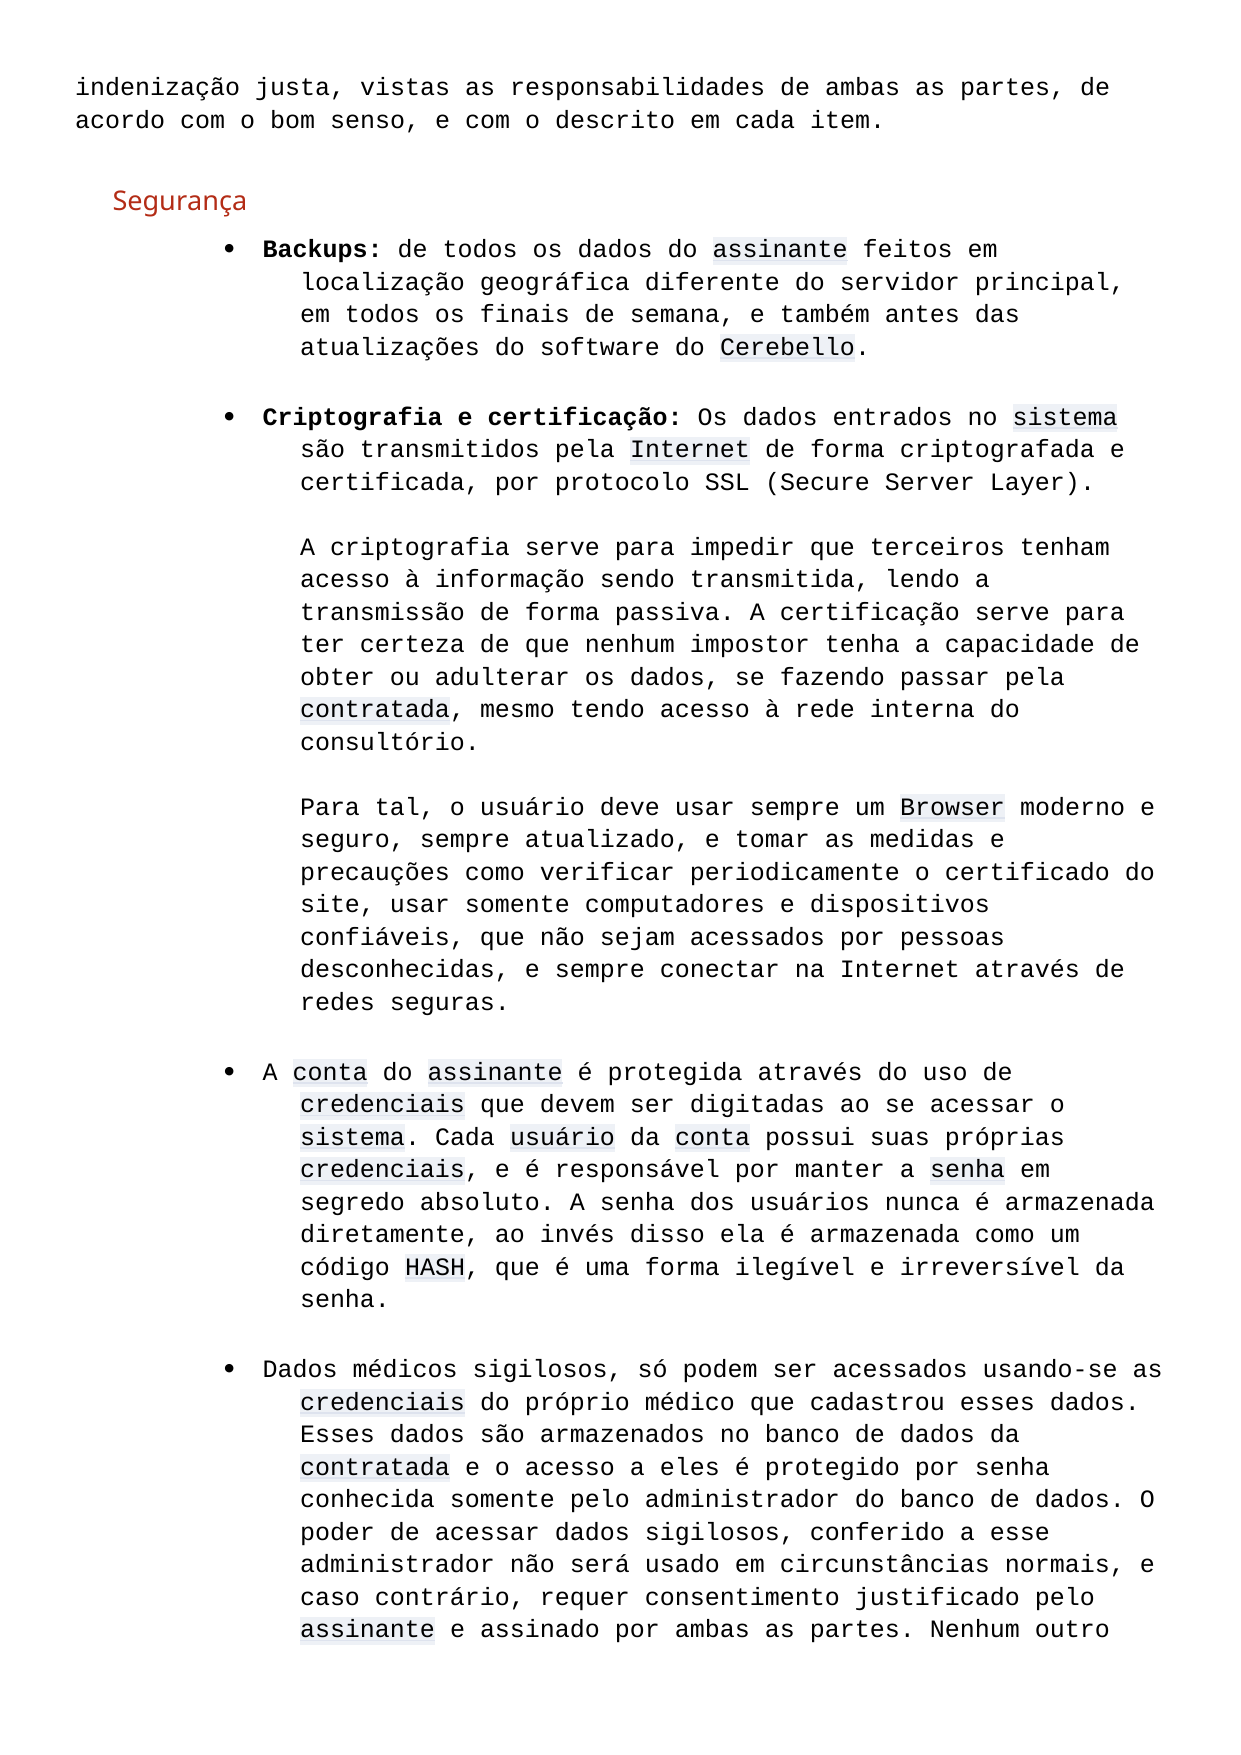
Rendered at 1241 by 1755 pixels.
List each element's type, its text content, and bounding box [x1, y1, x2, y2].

text indenização justa, vistas as responsabilidades de ambas as partes, de acordo com o bom senso, e com o descrito em cada item. [75, 75, 1165, 136]
list Criptografia e certificação: Os dados entrados no sistema são transmitidos pela Internet de forma criptografada e certificada, por protocolo SSL (Secure Server Layer). A criptografia serve para impedir que terceiros tenham acesso à informação sendo transmitida, lendo a transmissão de forma passiva. A certificação serve para ter certeza de que nenhum impostor tenha a capacidade de obter ou adulterar os dados, se fazendo passar pela contratada, mesmo tendo acesso à rede interna do consultório. Para tal, o usuário deve usar sempre um Browser moderno e seguro, sempre atualizado, e tomar as medidas e precauções como verificar periodicamente o certificado do site, usar somente computadores e dispositivos confiáveis, que não sejam acessados por pessoas desconhecidas, e sempre conectar na Internet através de redes seguras. [225, 404, 1165, 1017]
list Dados médicos sigilosos, só podem ser acessados usando-se as credenciais do próprio médico que cadastrou esses dados. Esses dados são armazenados no banco de dados da contratada e o acesso a eles é protegido por senha conhecida somente pelo administrador do banco de dados. O poder de acessar dados sigilosos, conferido a esse administrador não será usado em circunstâncias normais, e caso contrário, requer consentimento justificado pelo assinante e assinado por ambas as partes. Nenhum outro [225, 1357, 1165, 1645]
list A conta do assinante é protegida através do uso de credenciais que devem ser digitadas ao se acessar o sistema. Cada usuário da conta possui suas próprias credenciais, e é responsável por manter a senha em segredo absoluto. A senha dos usuários nunca é armazenada diretamente, ao invés disso ela é armazenada como um código HASH, que é uma forma ilegível e irreversível da senha. [225, 1059, 1165, 1315]
subtitle Segurança [75, 182, 1165, 218]
list Backups: de todos os dados do assinante feitos em localização geográfica diferente do servidor principal, em todos os finais de semana, e também antes das atualizações do software do Cerebello. [225, 237, 1165, 362]
